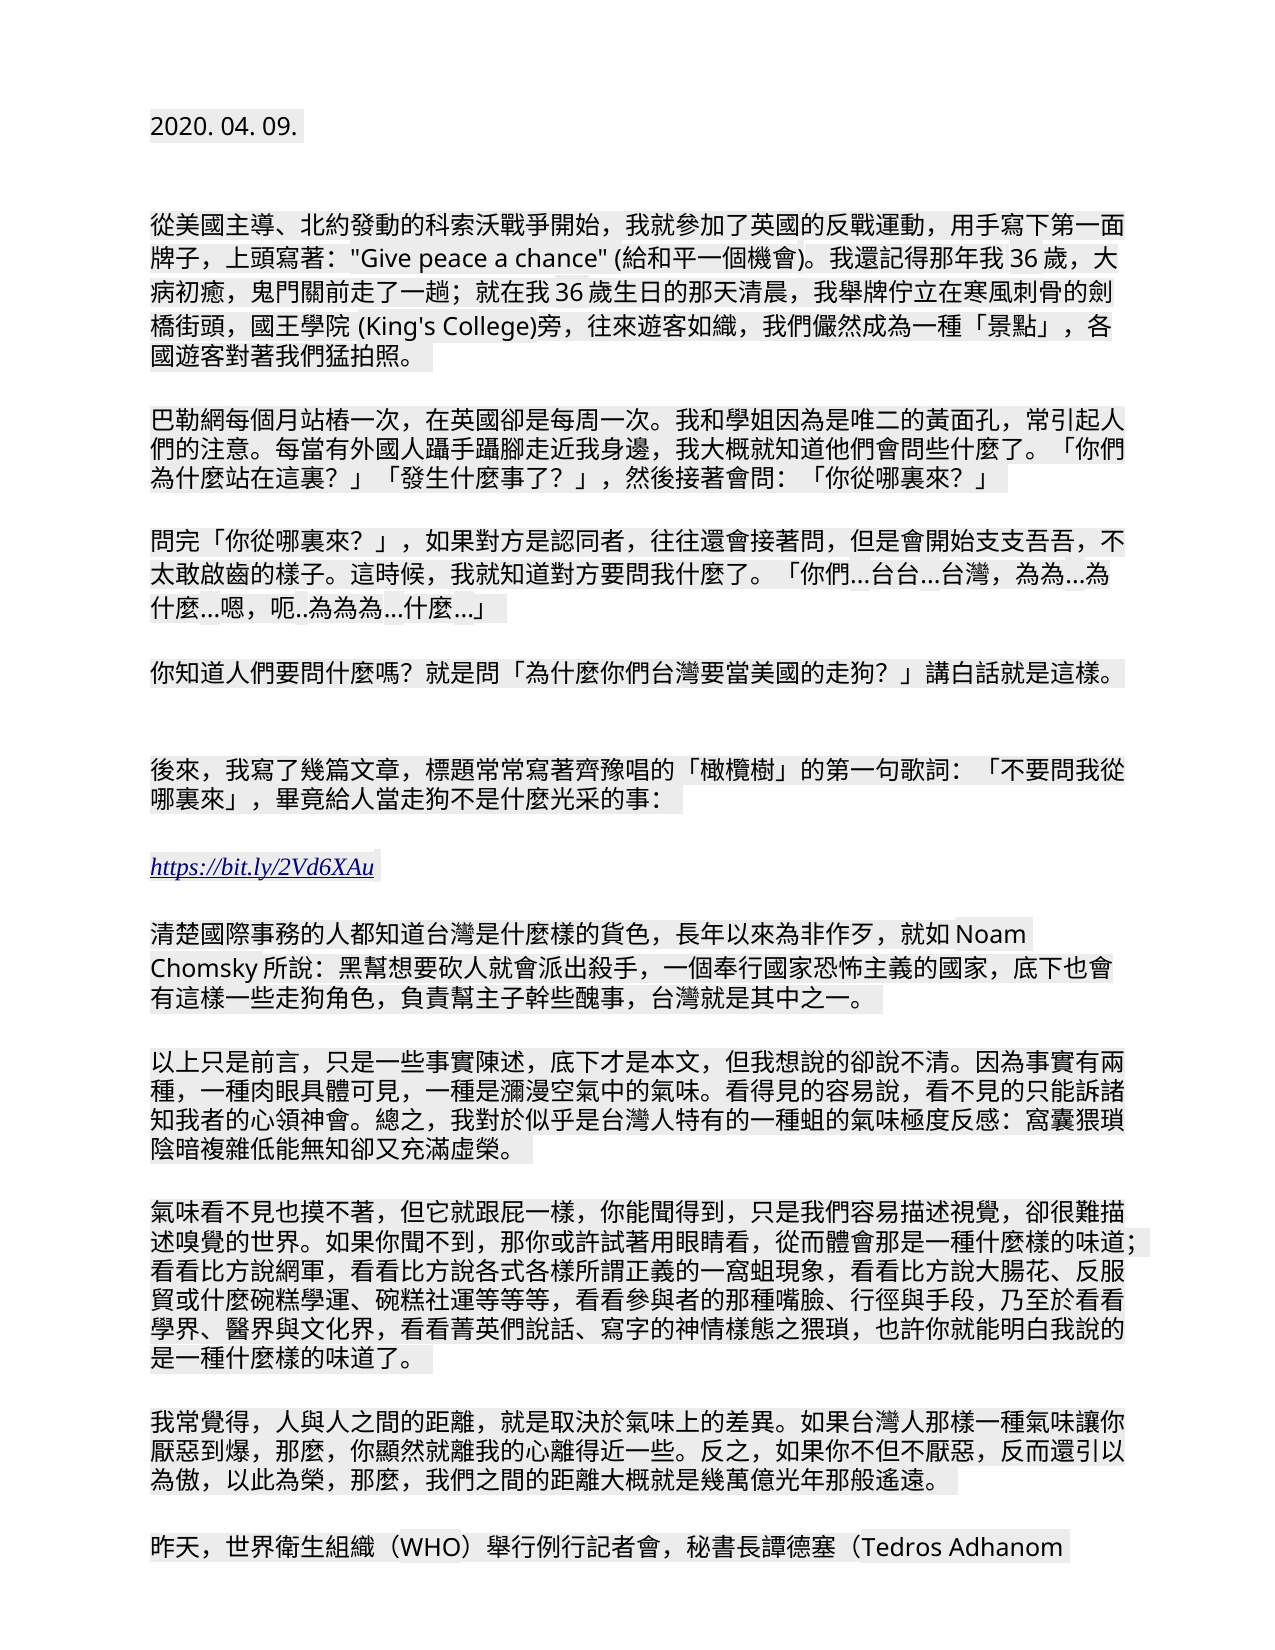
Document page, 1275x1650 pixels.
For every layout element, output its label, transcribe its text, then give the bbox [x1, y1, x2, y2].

text 不要問我從哪裏來 陳真 2020. 04. 09. 從美國主導、北約發動的科索沃戰爭開始，我就參加了英國的反戰運動，用手寫下第一面牌子，上頭寫著："Give peace a chance" (給和平一個機會)。我還記得那年我36歲，大病初癒，鬼門關前走了一趟；就在我36歲生日的那天清晨，我舉牌佇立在寒風刺骨的劍橋街頭，國王學院 (King's College)旁，往來遊客如織，我們儼然成為一種「景點」，各國遊客對著我們猛拍照。 巴勒網每個月站樁一次，在英國卻是每周一次。我和學姐因為是唯二的黃面孔，常引起人們的注意。每當有外國人躡手躡腳走近我身邊，我大概就知道他們會問些什麼了。「你們為什麼站在這裏？」「發生什麼事了？」，然後接著會問：「你從哪裏來？」 問完「你從哪裏來？」，如果對方是認同者，往往還會接著問，但是會開始支支吾吾，不太敢啟齒的樣子。這時候，我就知道對方要問我什麼了。「你們...台台...台灣，為為...為什麼...嗯，呃..為為為...什麼...」 你知道人們要問什麼嗎？就是問「為什麼你們台灣要當美國的走狗？」講白話就是這樣。 後來，我寫了幾篇文章，標題常常寫著齊豫唱的「橄欖樹」的第一句歌詞：「不要問我從哪裏來」，畢竟給人當走狗不是什麼光采的事： https://bit.ly/2Vd6XAu 清楚國際事務的人都知道台灣是什麼樣的貨色，長年以來為非作歹，就如Noam Chomsky所說：黑幫想要砍人就會派出殺手，一個奉行國家恐怖主義的國家，底下也會有這樣一些走狗角色，負責幫主子幹些醜事，台灣就是其中之一。 以上只是前言，只是一些事實陳述，底下才是本文，但我想說的卻說不清。因為事實有兩種，一種肉眼具體可見，一種是瀰漫空氣中的氣味。看得見的容易說，看不見的只能訴諸知我者的心領神會。總之，我對於似乎是台灣人特有的一種蛆的氣味極度反感：窩囊猥瑣陰暗複雜低能無知卻又充滿虛榮。 氣味看不見也摸不著，但它就跟屁一樣，你能聞得到，只是我們容易描述視覺，卻很難描述嗅覺的世界。如果你聞不到，那你或許試著用眼睛看，從而體會那是一種什麼樣的味道；看看比方說網軍，看看比方說各式各樣所謂正義的一窩蛆現象，看看比方說大腸花、反服貿或什麼碗糕學運、碗糕社運等等等，看看參與者的那種嘴臉、行徑與手段，乃至於看看學界、醫界與文化界，看看菁英們說話、寫字的神情樣態之猥瑣，也許你就能明白我說的是一種什麼樣的味道了。 我常覺得，人與人之間的距離，就是取決於氣味上的差異。如果台灣人那樣一種氣味讓你厭惡到爆，那麼，你顯然就離我的心離得近一些。反之，如果你不但不厭惡，反而還引以為傲，以此為榮，那麼，我們之間的距離大概就是幾萬億光年那般遙遠。 昨天，世界衛生組織（WHO）舉行例行記者會，秘書長譚德塞（Tedros Adhanom Ghebreyesus）在記者會上譴責台灣官方縱容網軍、帶頭對他進行長達三個多月的抹黑與羞辱，並辱罵其黑人身份，羞辱整個黑人族群，甚至收到死亡威脅。 譚德塞說：「我可以告訴你們，這些人身攻擊已經持續兩三個月以上。這些辱罵和種族歧視的言論都一直對著我黑人或黑鬼地叫個不停！但我以擁有黑色的膚色自豪，也以身為黑人為榮。」 譚德塞點名這些攻擊都來自台灣，他表示「夠了！真的夠了！」他說：「如果你們想要知道得更明確一點，那我坦白跟你說，這些攻擊就是來自台灣，我今天就直說了。台灣外交部其實也都知道這個有計劃性的活動，但他們不但不願表明與之無關，甚至還進一步對我進行羞辱與抹黑。我今天說出來是因為真的是夠了！當然，他們如果要罵仍然還是可以繼續罵。...我已經忍了三個月，其實就算是三年、三十年或三百年我也可以忍。但我保證，我會在世界衛生組織繼續把事情做好。」。 譚德塞說，「一個事情，如果只是屬於個人，那就不是什麼大問題。我之所以無法再容忍下去是因為整個黑人族群被羞辱，所有非洲人都受到侮辱。那我就必須說，你們這樣做已經跨越了文明界限。如果只是我個人受辱，即便再怎麼嚴重都只是小事，我能忍受，我甚至可以一語不發。但是，當你們這樣一大堆人全跑來羞辱黑人族群時，我就沒法忍受了，真的是夠了，我們無法再容忍這樣的事。」 維根斯坦說，他的哲學筆記只是「為了那些跟我呼吸同樣空氣的人而寫，只要這世上能有一個人從中獲得滿足，我就會覺得我總算做好了我的工作。」 我想，一個人說話、寫東西，不管有無公開發表，基本上都帶著這樣一種私人情感：希望不管生前或死後，這世上能有知音，希望這世上能有個人或有些人，擁有同我一樣的氣味，呼吸同樣的空氣。 每天一翻開台灣的所謂「報紙」，看見那些綠油油的髒東西，我就覺得很痛苦。這個社會，真是在靈魂上徹徹底底腐爛了。在這島上，誰只要對人渣黨有所不敬，或是對祖國大陸說上幾句讚美，馬上就會成為人渣們群起攻擊抹黑造謠與羞辱的對象，或遭到法律制裁以及各種卑鄙手段的傷害。 你看，一個選舉，一個你在政壇上或生活中都很罕見的好人韓國瑜，你看他是受到什麼樣的抹黑與造謠攻擊及羞辱，而無惡不作的貪婪人渣政客與文人走狗們，卻反而個個成為人們的英雄偶像，然後自欺欺人說這是全世界都好崇拜的台灣民主自由與人權。 對於台灣這個社會，對於這些主流人群，我真是厭惡到極點。如果能夠發明一種具有道德辨識能力、專門針對人渣的大規模安樂死武器，只要一按鈕，就能在瞬間無痛消滅人渣與齷齪網軍，讓他們無聲無息地從人間蒸發，我真的會考慮去買一個這樣的武器，因為這樣的人渣根本不應該存活在這個世界上。 你看，除了台灣，那些攻擊譚德塞的都是一些什麼樣的貨色，比方說差點就有機會當上義大利總理的聯盟黨（Lega Nord）黨主席Matteo Salvini，比方說巴西現任總統 Jair Bolsonaro 以及他的貪婪混蛋兒子，比方說同樣努力推展仇中反華的納粹仰慕者巴西教育部長 Abraham Weintraub...等等等，清一色都是惡名昭彰、信奉新納粹主義、仰慕墨索里尼、崇拜希特勒，推崇巴西軍事獨裁血腥歷史的法西斯人渣，並且拜倒在川普和極右派人渣班農（Steve Bannon）門下，視他們為政治思想導師。 這些人近年來也都來過台灣，台灣把這些人渣當成寶，說他們「熱愛民主自由」，是我們的「國際民主友人」。人渣黨大概以為大家全是白痴。 台灣一邊防疫，一邊忙著藉疫情搞仇中反華的政治鬥爭。這回還大展長才，外銷國際，對內對外散播各種醜化祖國及世界衛生組織的假新聞，並且對譚德塞發動抹黑攻擊，展開人格謀殺，希望把他拉下台。為什麼呢？因為譚德塞說了實話，稱讚了祖國大陸的防疫措施。 類似的例子層出不窮，比方說我個人相當尊敬的前聯合國祕書長安南 (Kofi Annan)，當年因為譴責美國侵略伊拉克，不但遭到美國與西方主流媒體的妖魔化，而且美國還對他發動根本無中生有的貪污指控與司法清算，後來並未得逞。 這樣一些骯髒事，永遠寫不完。腦殘們醒醒吧。 將來，如果再有外國人問我從哪來，我就說：「我從中國來！至於我的家鄉在哪，最好是不要問了。」因為並不光采。我的家在一個小島上，在那裡，滿街都是腦殘，善惡顛倒，人渣橫行，文人走狗張牙舞爪，貪得無饜。 [150, 75, 1125, 1563]
